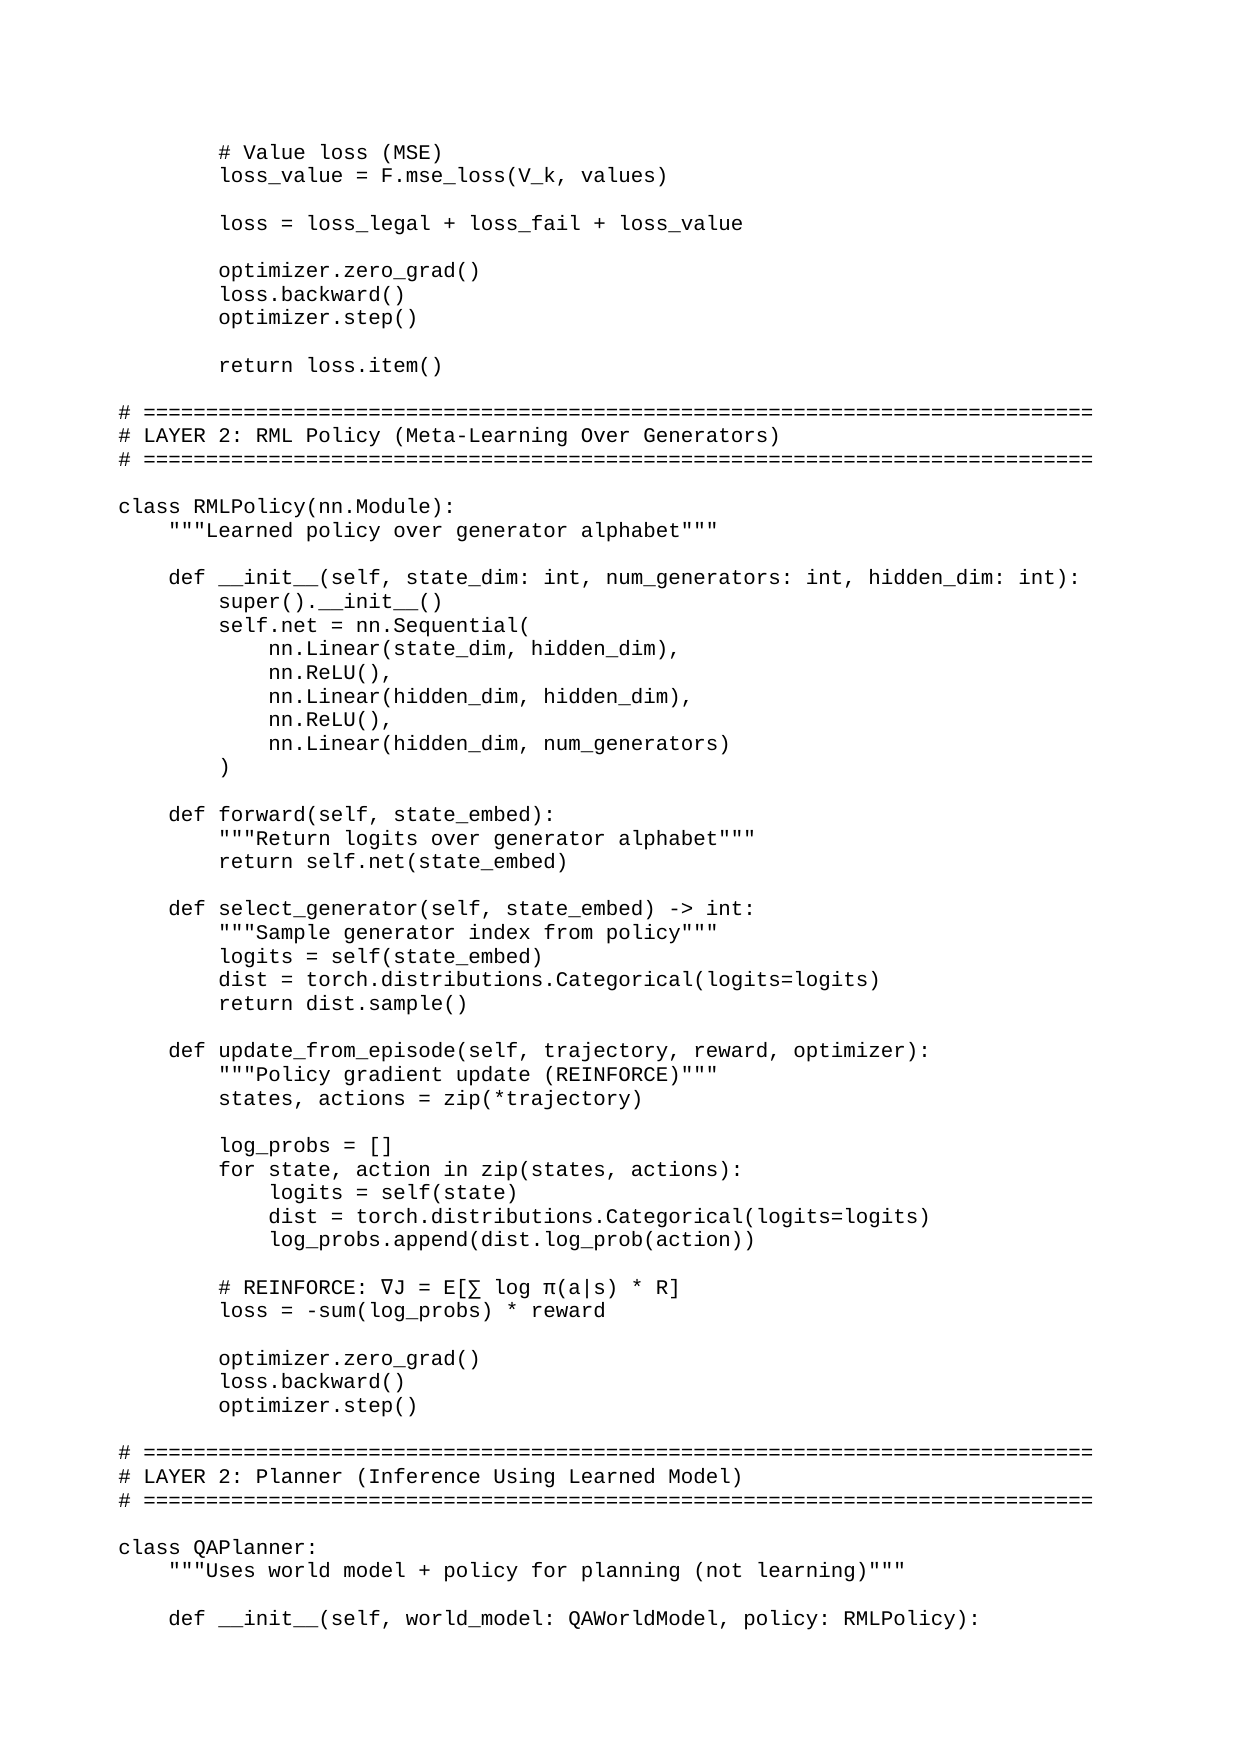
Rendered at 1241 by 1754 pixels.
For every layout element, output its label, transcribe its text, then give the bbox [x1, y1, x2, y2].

text nn.Linear(hidden_dim, num_generators) [118, 733, 1122, 757]
text """Return logits over generator alphabet""" [118, 827, 1122, 851]
text log_probs = [] [118, 1135, 1122, 1158]
text # REINFORCE: ∇J = E[∑ log π(a|s) * R] [118, 1277, 1122, 1300]
text def __init__(self, world_model: QAWorldModel, policy: RMLPolicy): [118, 1608, 1122, 1631]
text def __init__(self, state_dim: int, num_generators: int, hidden_dim: int): [118, 567, 1122, 591]
text """Sample generator index from policy""" [118, 922, 1122, 946]
text class RMLPolicy(nn.Module): [118, 496, 1122, 520]
text # ============================================================================ [118, 1489, 1122, 1513]
text # Value loss (MSE) [118, 142, 1122, 165]
text states, actions = zip(*trajectory) [118, 1088, 1122, 1111]
text class QAPlanner: [118, 1537, 1122, 1561]
text nn.ReLU(), [118, 662, 1122, 686]
text optimizer.step() [118, 1395, 1122, 1419]
text dist = torch.distributions.Categorical(logits=logits) [118, 1206, 1122, 1229]
text return loss.item() [118, 354, 1122, 378]
text """Learned policy over generator alphabet""" [118, 520, 1122, 544]
text # LAYER 2: Planner (Inference Using Learned Model) [118, 1466, 1122, 1489]
text def forward(self, state_embed): [118, 804, 1122, 827]
text nn.Linear(state_dim, hidden_dim), [118, 638, 1122, 662]
text optimizer.step() [118, 307, 1122, 331]
text logits = self(state_embed) [118, 946, 1122, 969]
text optimizer.zero_grad() [118, 260, 1122, 284]
text """Uses world model + policy for planning (not learning)""" [118, 1561, 1122, 1584]
text # ============================================================================ [118, 1442, 1122, 1466]
text self.net = nn.Sequential( [118, 615, 1122, 638]
text dist = torch.distributions.Categorical(logits=logits) [118, 969, 1122, 993]
text loss = -sum(log_probs) * reward [118, 1300, 1122, 1324]
text return self.net(state_embed) [118, 851, 1122, 875]
text # LAYER 2: RML Policy (Meta-Learning Over Generators) [118, 426, 1122, 449]
text ) [118, 757, 1122, 780]
text nn.ReLU(), [118, 709, 1122, 733]
text for state, action in zip(states, actions): [118, 1158, 1122, 1182]
text loss.backward() [118, 284, 1122, 307]
text logits = self(state) [118, 1182, 1122, 1206]
text return dist.sample() [118, 993, 1122, 1017]
text log_probs.append(dist.log_prob(action)) [118, 1229, 1122, 1253]
text # ============================================================================ [118, 449, 1122, 473]
text """Policy gradient update (REINFORCE)""" [118, 1064, 1122, 1088]
text loss_value = F.mse_loss(V_k, values) [118, 165, 1122, 189]
text optimizer.zero_grad() [118, 1348, 1122, 1371]
text loss.backward() [118, 1371, 1122, 1395]
text # ============================================================================ [118, 402, 1122, 426]
text super().__init__() [118, 591, 1122, 615]
text loss = loss_legal + loss_fail + loss_value [118, 213, 1122, 236]
text nn.Linear(hidden_dim, hidden_dim), [118, 686, 1122, 709]
text def select_generator(self, state_embed) -> int: [118, 898, 1122, 922]
text def update_from_episode(self, trajectory, reward, optimizer): [118, 1040, 1122, 1064]
